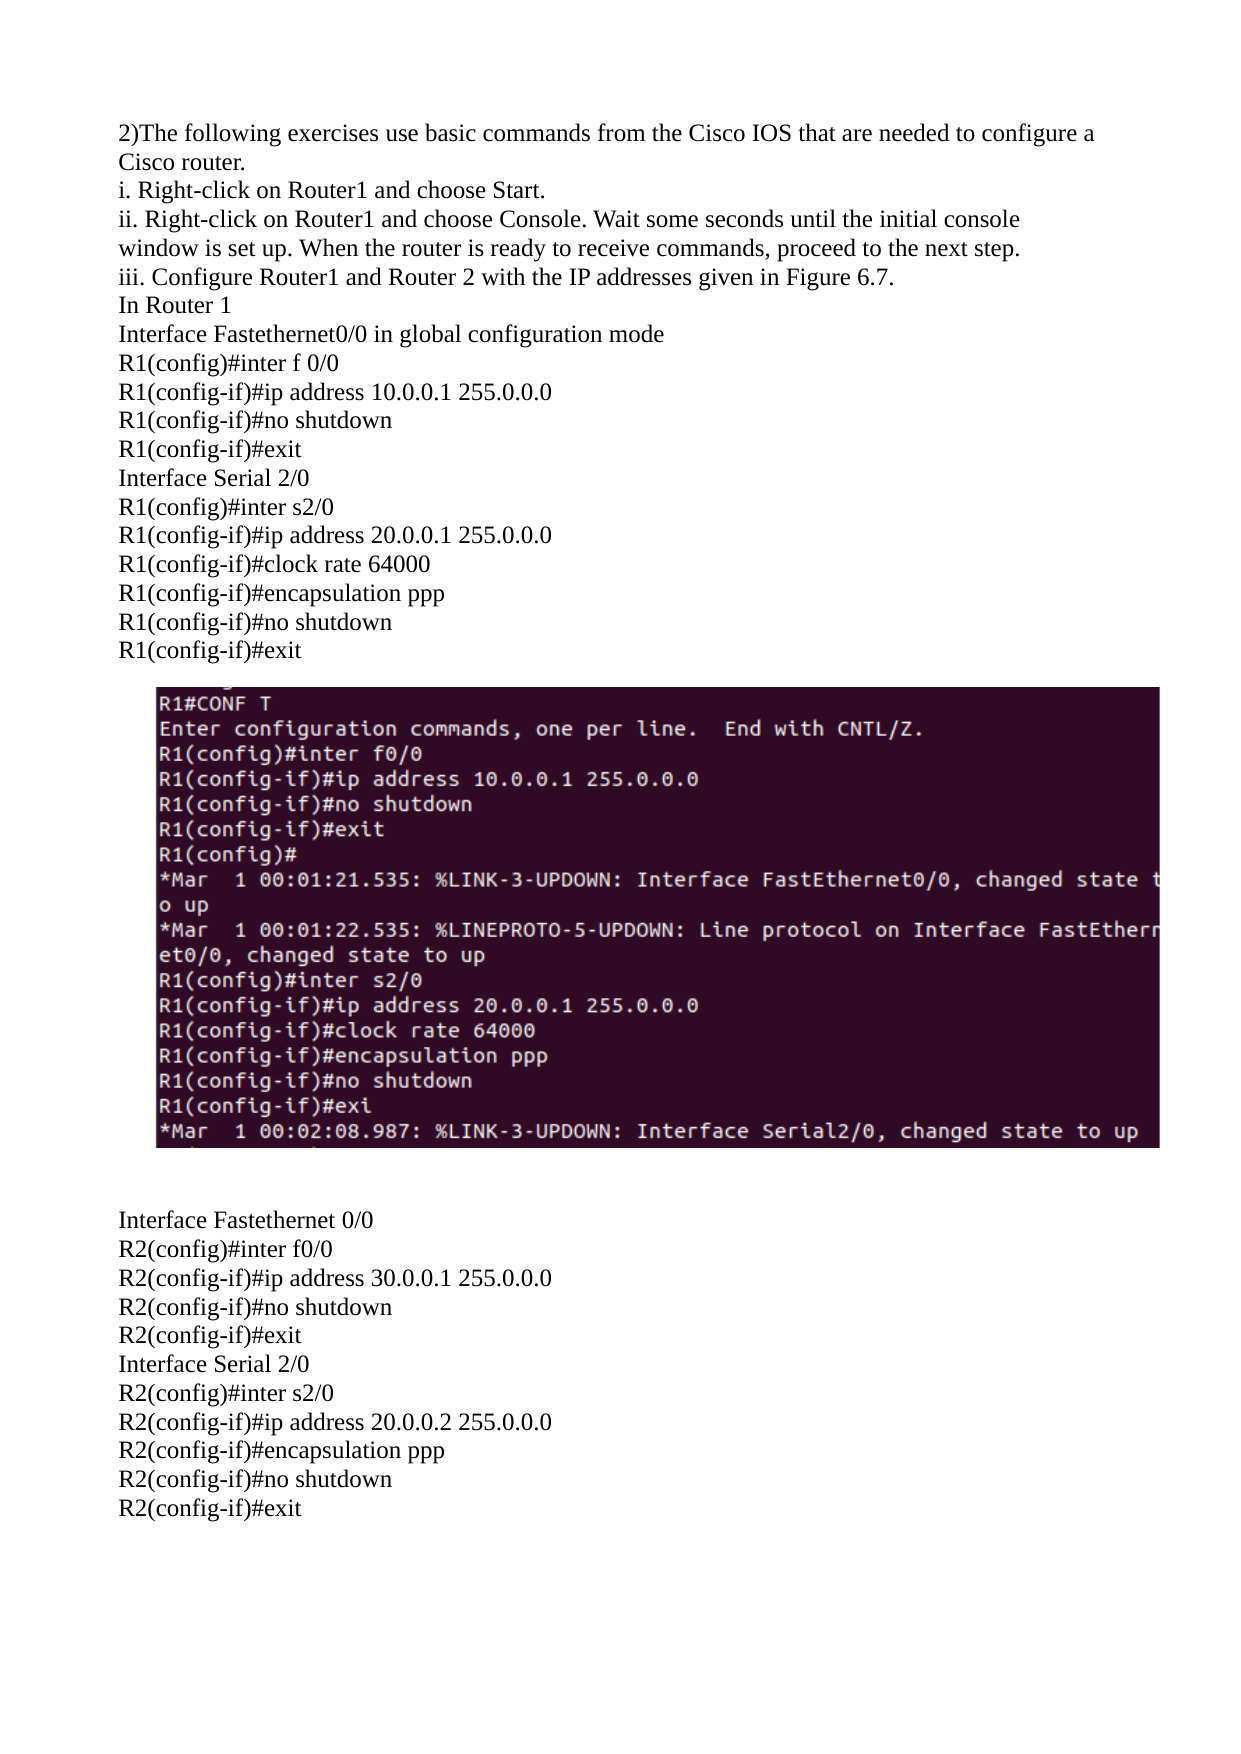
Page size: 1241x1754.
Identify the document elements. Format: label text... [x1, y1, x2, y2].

text R1(config-if)#exit [118, 434, 1122, 463]
text i. Right-click on Router1 and choose Start. [118, 176, 1122, 204]
text R1(config)#inter f 0/0 [118, 348, 1122, 377]
text iii. Configure Router1 and Router 2 with the IP addresses given in Figure 6.7. [118, 262, 1122, 291]
text R1(config-if)#no shutdown [118, 406, 1122, 434]
text Cisco router. [118, 147, 1122, 176]
text Interface Serial 2/0 [118, 463, 1122, 492]
text R2(config-if)#exit [118, 1320, 1122, 1349]
text R1(config-if)#clock rate 64000 [118, 549, 1122, 578]
text Interface Serial 2/0 [118, 1349, 1122, 1378]
text R2(config-if)#encapsulation ppp [118, 1435, 1122, 1464]
text R1(config-if)#no shutdown [118, 607, 1122, 636]
text R2(config-if)#no shutdown [118, 1464, 1122, 1493]
text R1(config)#inter s2/0 [118, 492, 1122, 521]
text Interface Fastethernet 0/0 [118, 1205, 1122, 1234]
text R2(config-if)#ip address 20.0.0.2 255.0.0.0 [118, 1407, 1122, 1435]
text R2(config)#inter f0/0 [118, 1234, 1122, 1263]
text R1(config-if)#ip address 10.0.0.1 255.0.0.0 [118, 377, 1122, 406]
text R2(config)#inter s2/0 [118, 1378, 1122, 1407]
text In Router 1 [118, 291, 1122, 319]
text R2(config-if)#no shutdown [118, 1292, 1122, 1320]
text 2)The following exercises use basic commands from the Cisco IOS that are needed to configure a [118, 118, 1122, 147]
picture [155, 687, 1160, 1148]
text ii. Right-click on Router1 and choose Console. Wait some seconds until the initial console [118, 204, 1122, 233]
text R1(config-if)#ip address 20.0.0.1 255.0.0.0 [118, 521, 1122, 549]
text window is set up. When the router is ready to receive commands, proceed to the next step. [118, 233, 1122, 262]
text R1(config-if)#exit [118, 636, 1122, 664]
text R2(config-if)#ip address 30.0.0.1 255.0.0.0 [118, 1263, 1122, 1292]
text R1(config-if)#encapsulation ppp [118, 578, 1122, 607]
text R2(config-if)#exit [118, 1493, 1122, 1522]
text Interface Fastethernet0/0 in global configuration mode [118, 319, 1122, 348]
